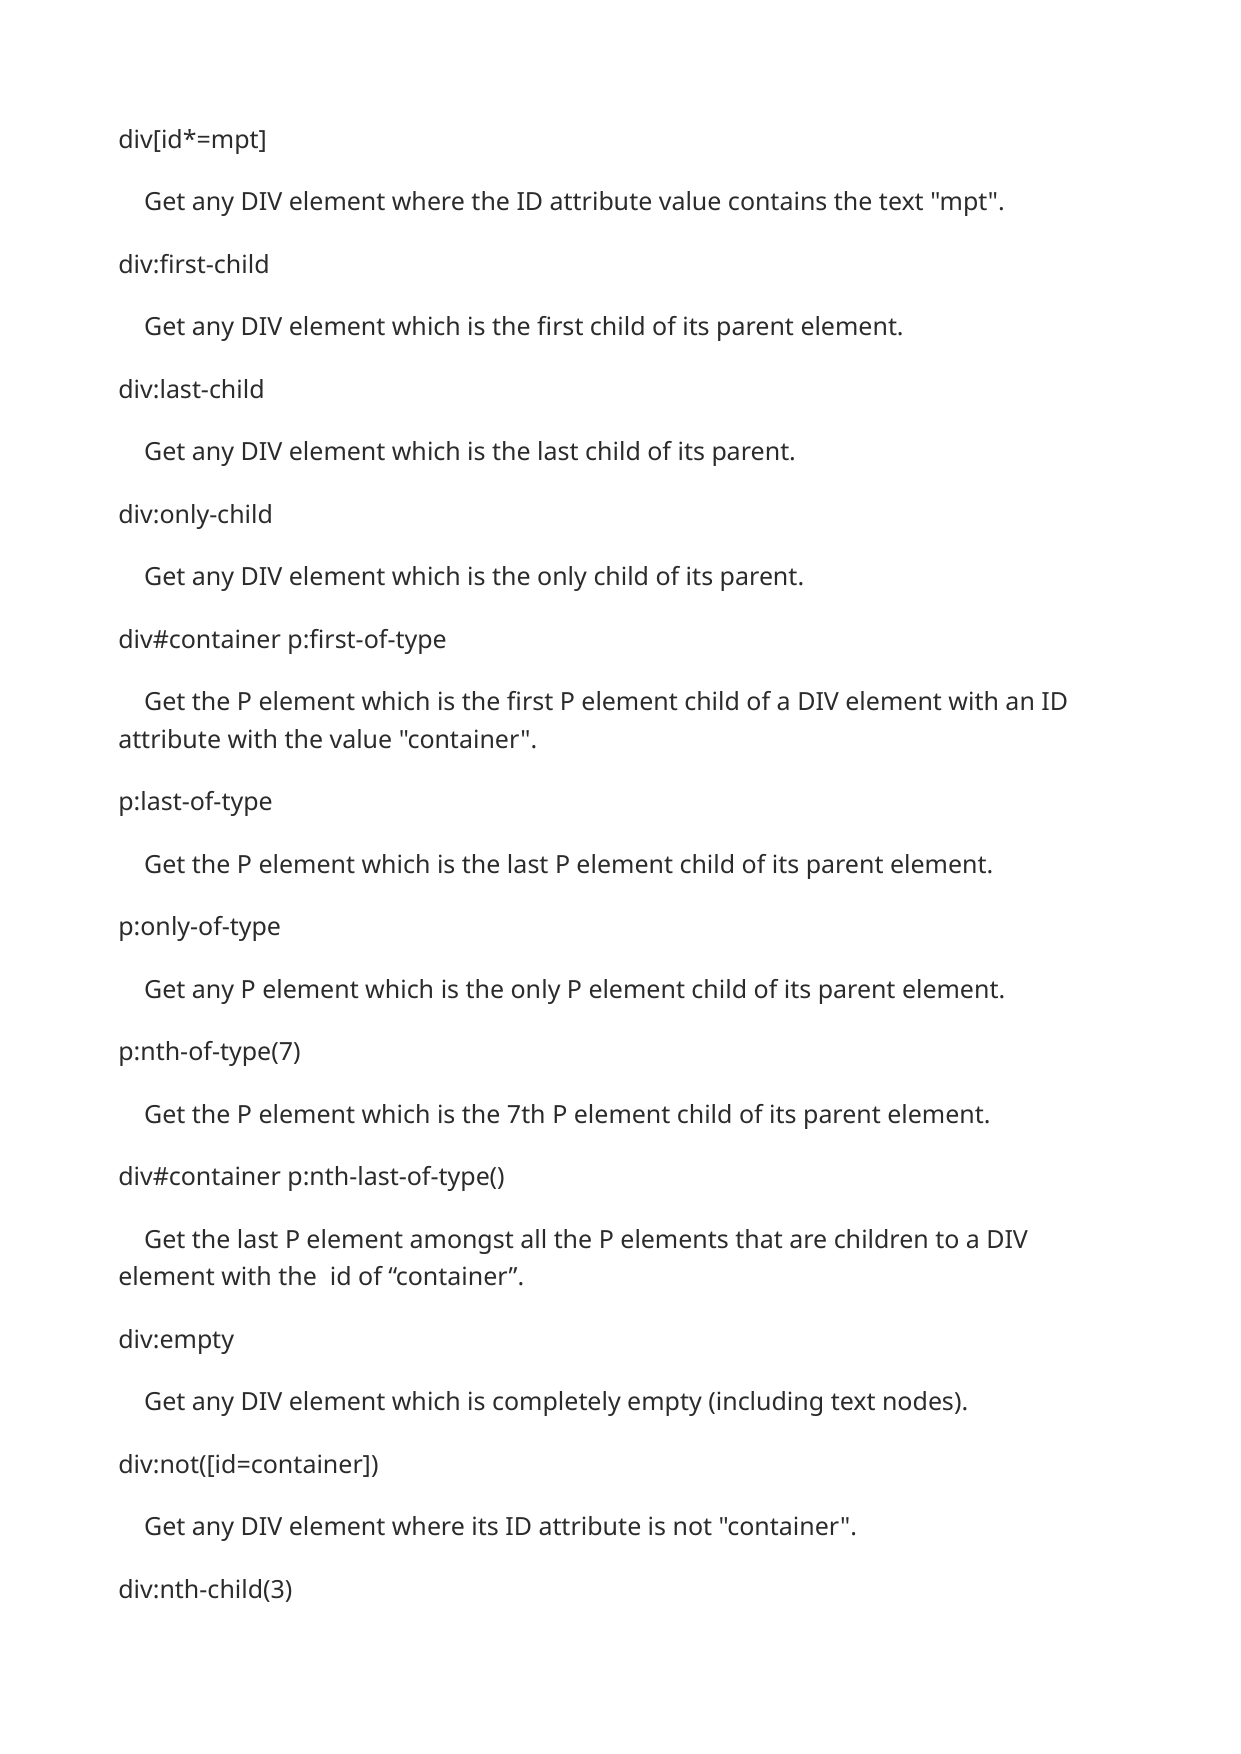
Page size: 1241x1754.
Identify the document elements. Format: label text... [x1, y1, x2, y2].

text Get any DIV element where its ID attribute is not "container". [118, 1506, 1122, 1543]
text div:nth-child(3) [118, 1568, 1122, 1606]
text div:empty [118, 1318, 1122, 1356]
text Get any DIV element where the ID attribute value contains the text "mpt". [118, 181, 1122, 218]
text div#container p:first-of-type [118, 618, 1122, 656]
text Get the P element which is the 7th P element child of its parent element. [118, 1093, 1122, 1131]
text Get any DIV element which is the only child of its parent. [118, 556, 1122, 593]
text Get any DIV element which is the last child of its parent. [118, 431, 1122, 468]
text Get the P element which is the last P element child of its parent element. [118, 843, 1122, 881]
text div:only-child [118, 493, 1122, 531]
text div:last-child [118, 368, 1122, 406]
text Get any DIV element which is completely empty (including text nodes). [118, 1381, 1122, 1418]
text p:nth-of-type(7) [118, 1031, 1122, 1068]
text Get any DIV element which is the first child of its parent element. [118, 306, 1122, 343]
text div:not([id=container]) [118, 1443, 1122, 1481]
text p:only-of-type [118, 906, 1122, 943]
text Get the P element which is the first P element child of a DIV element with an ID attribute with the value "container". [118, 681, 1122, 756]
text Get any P element which is the only P element child of its parent element. [118, 968, 1122, 1006]
text div#container p:nth-last-of-type() [118, 1156, 1122, 1193]
text div:first-child [118, 243, 1122, 281]
text Get the last P element amongst all the P elements that are children to a DIV element with the id of “container”. [118, 1218, 1122, 1293]
text div[id*=mpt] [118, 118, 1122, 156]
text p:last-of-type [118, 781, 1122, 818]
